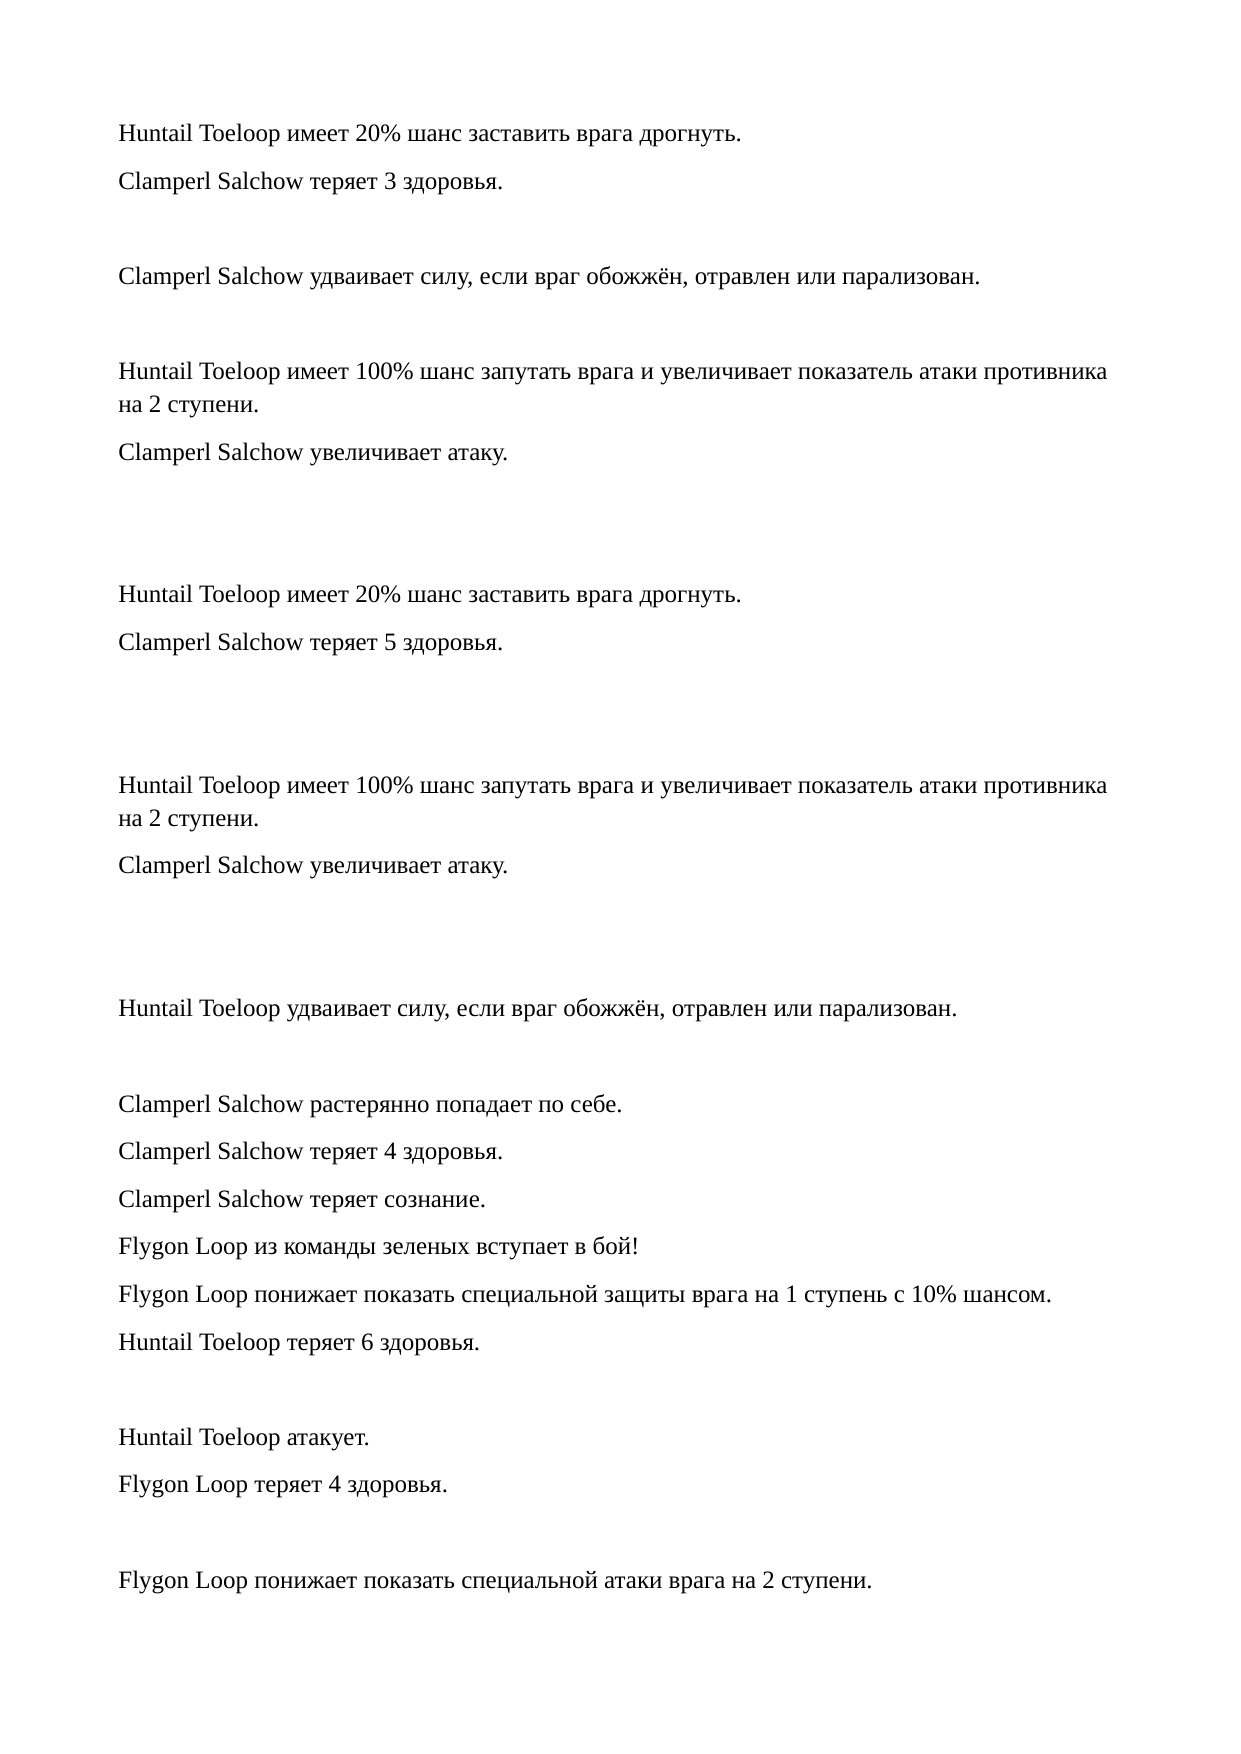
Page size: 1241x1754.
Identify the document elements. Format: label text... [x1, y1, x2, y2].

text Huntail Toeloop имеет 20% шанс заставить врага дрогнуть. [118, 118, 1122, 147]
text Clamperl Salchow удваивает силу, если враг обожжён, отравлен или парализован. [118, 261, 1122, 290]
text Huntail Toeloop теряет 6 здоровья. [118, 1327, 1122, 1355]
text Clamperl Salchow теряет 3 здоровья. [118, 166, 1122, 194]
text Clamperl Salchow увеличивает атаку. [118, 851, 1122, 879]
text Huntail Toeloop имеет 100% шанс запутать врага и увеличивает показатель атаки противника на 2 ступени. [118, 356, 1122, 418]
text Flygon Loop теряет 4 здоровья. [118, 1469, 1122, 1498]
text Clamperl Salchow растерянно попадает по себе. [118, 1089, 1122, 1117]
text Clamperl Salchow теряет сознание. [118, 1184, 1122, 1213]
text Flygon Loop понижает показать специальной атаки врага на 2 ступени. [118, 1565, 1122, 1593]
text Huntail Toeloop удваивает силу, если враг обожжён, отравлен или парализован. [118, 993, 1122, 1022]
text Clamperl Salchow теряет 4 здоровья. [118, 1136, 1122, 1165]
text Clamperl Salchow увеличивает атаку. [118, 437, 1122, 466]
text Flygon Loop понижает показать специальной защиты врага на 1 ступень с 10% шансом. [118, 1279, 1122, 1308]
text Huntail Toeloop имеет 20% шанс заставить врага дрогнуть. [118, 579, 1122, 608]
text Huntail Toeloop имеет 100% шанс запутать врага и увеличивает показатель атаки противника на 2 ступени. [118, 770, 1122, 832]
text Flygon Loop из команды зеленых вступает в бой! [118, 1231, 1122, 1260]
text Huntail Toeloop атакует. [118, 1422, 1122, 1451]
text Clamperl Salchow теряет 5 здоровья. [118, 627, 1122, 656]
